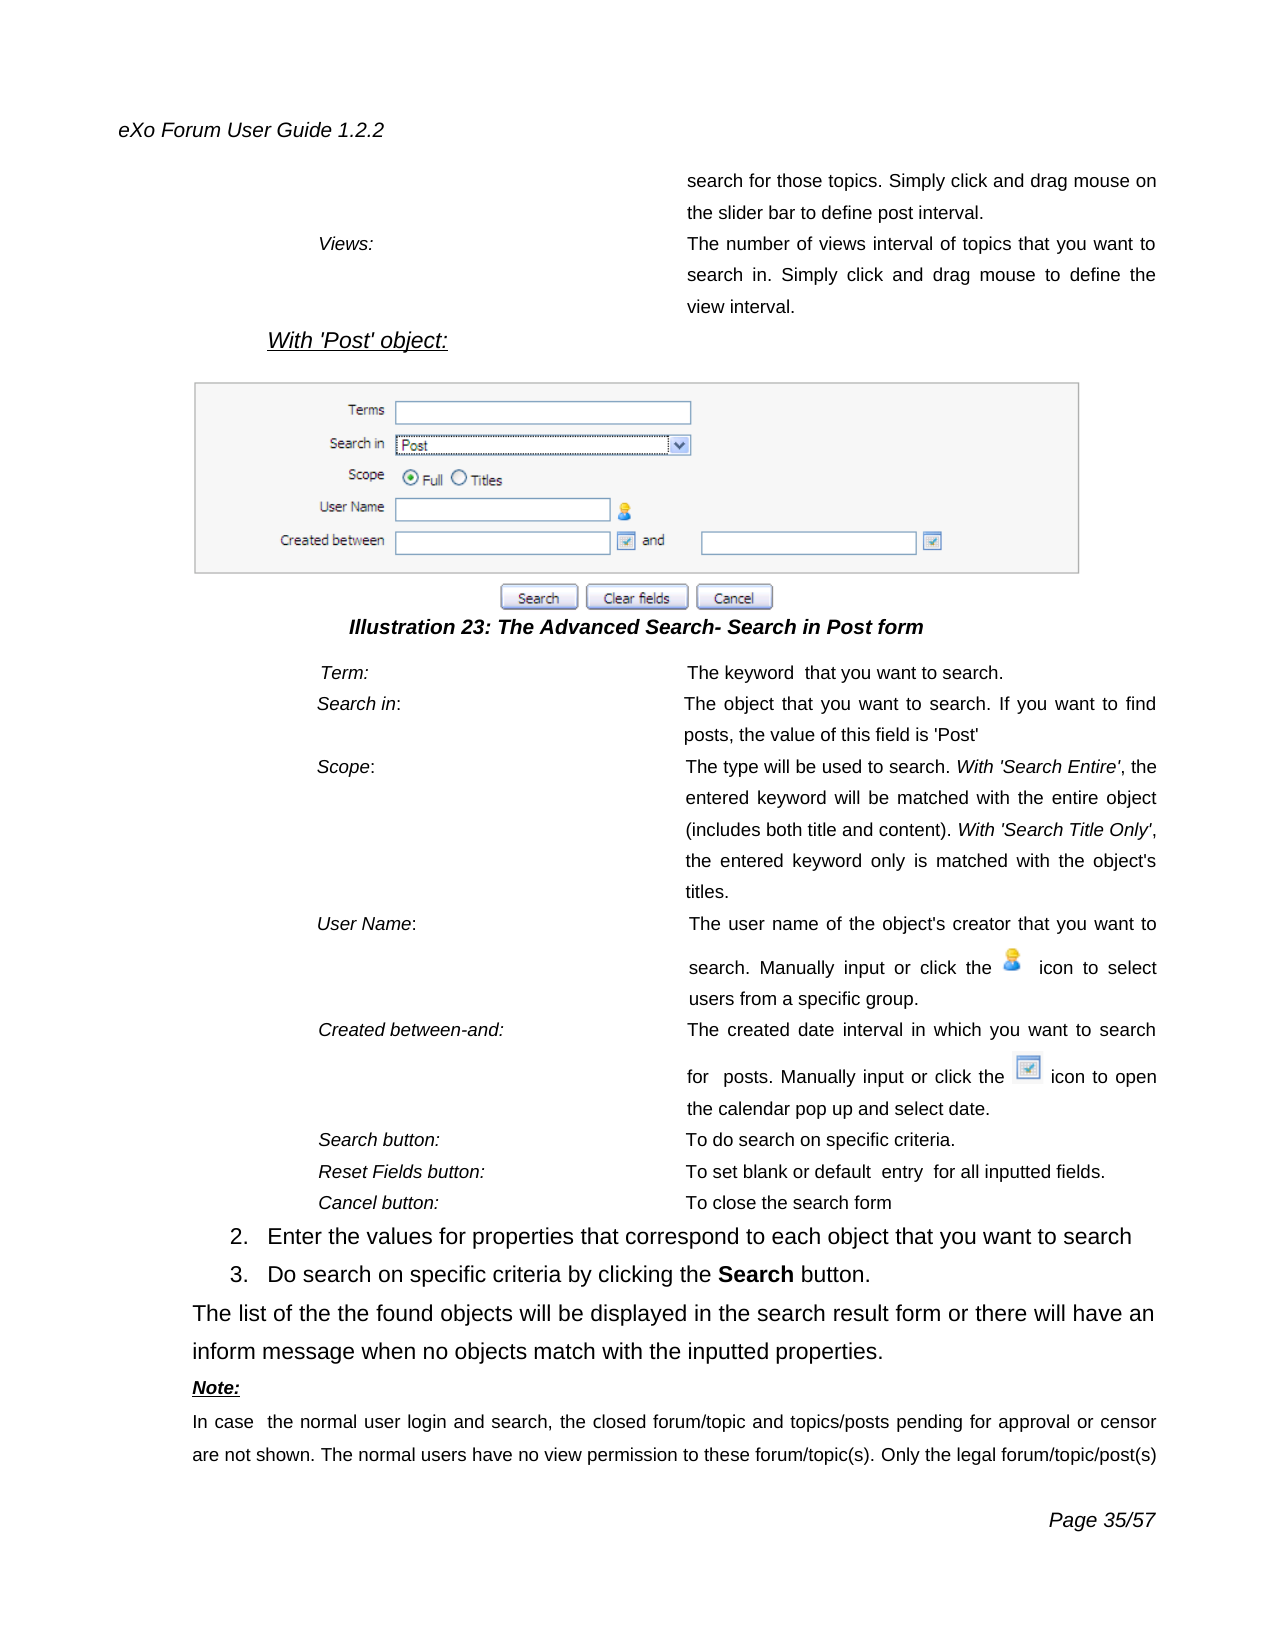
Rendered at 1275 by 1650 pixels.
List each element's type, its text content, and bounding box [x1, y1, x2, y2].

text Search button: To do search on specific criteria. [318, 1130, 1157, 1151]
text Reset Fields button: To set blank or default entry for all inputted fields. [318, 1161, 1157, 1182]
text Illustration 23: The Advanced Search- Search in Post form [171, 393, 1104, 638]
text Note: [192, 1377, 1157, 1398]
picture [1001, 944, 1030, 974]
list Do search on specific criteria by clicking the Search button. [229, 1262, 1157, 1288]
text User Name: The user name of the object's creator that you want to search. Manually input or click the icon to select users from a specific group. [317, 913, 1157, 1009]
picture [192, 380, 1083, 616]
text In case the normal user login and search, the closed forum/topic and topics/posts pending for approval or censor are not shown. The normal users have no view permission to these forum/topic(s). Only the legal forum/topic/post(s) [192, 1409, 1157, 1466]
text Search in: The object that you want to search. If you want to find posts, the value of this field is 'Post' [317, 693, 1157, 746]
text Term: The keyword that you want to search. [171, 366, 1157, 683]
text Views: The number of views interval of topics that you want to search in. Simply click and drag mouse to define the view interval. [318, 233, 1157, 317]
text search for those topics. Simply click and drag mouse on the slider bar to define post interval. [318, 171, 1157, 223]
text Cancel button: To close the search form [318, 1192, 1157, 1213]
picture [1012, 1051, 1044, 1084]
list Enter the values for properties that correspond to each object that you want to search [229, 1224, 1157, 1249]
text Created between-and: The created date interval in which you want to search for posts. Manually input or click the icon to open the calendar pop up and select date. [318, 1020, 1157, 1119]
text Scope: The type will be used to search. With 'Search Entire', the entered keyword will be matched with the entire object (includes both title and content). With 'Search Title Only', the entered keyword only is matched with the object's titles. [317, 756, 1157, 903]
list With 'Post' object: [229, 328, 1157, 353]
text The list of the the found objects will be displayed in the search result form or there will have an inform message when no objects match with the inputted properties. [192, 1301, 1157, 1365]
